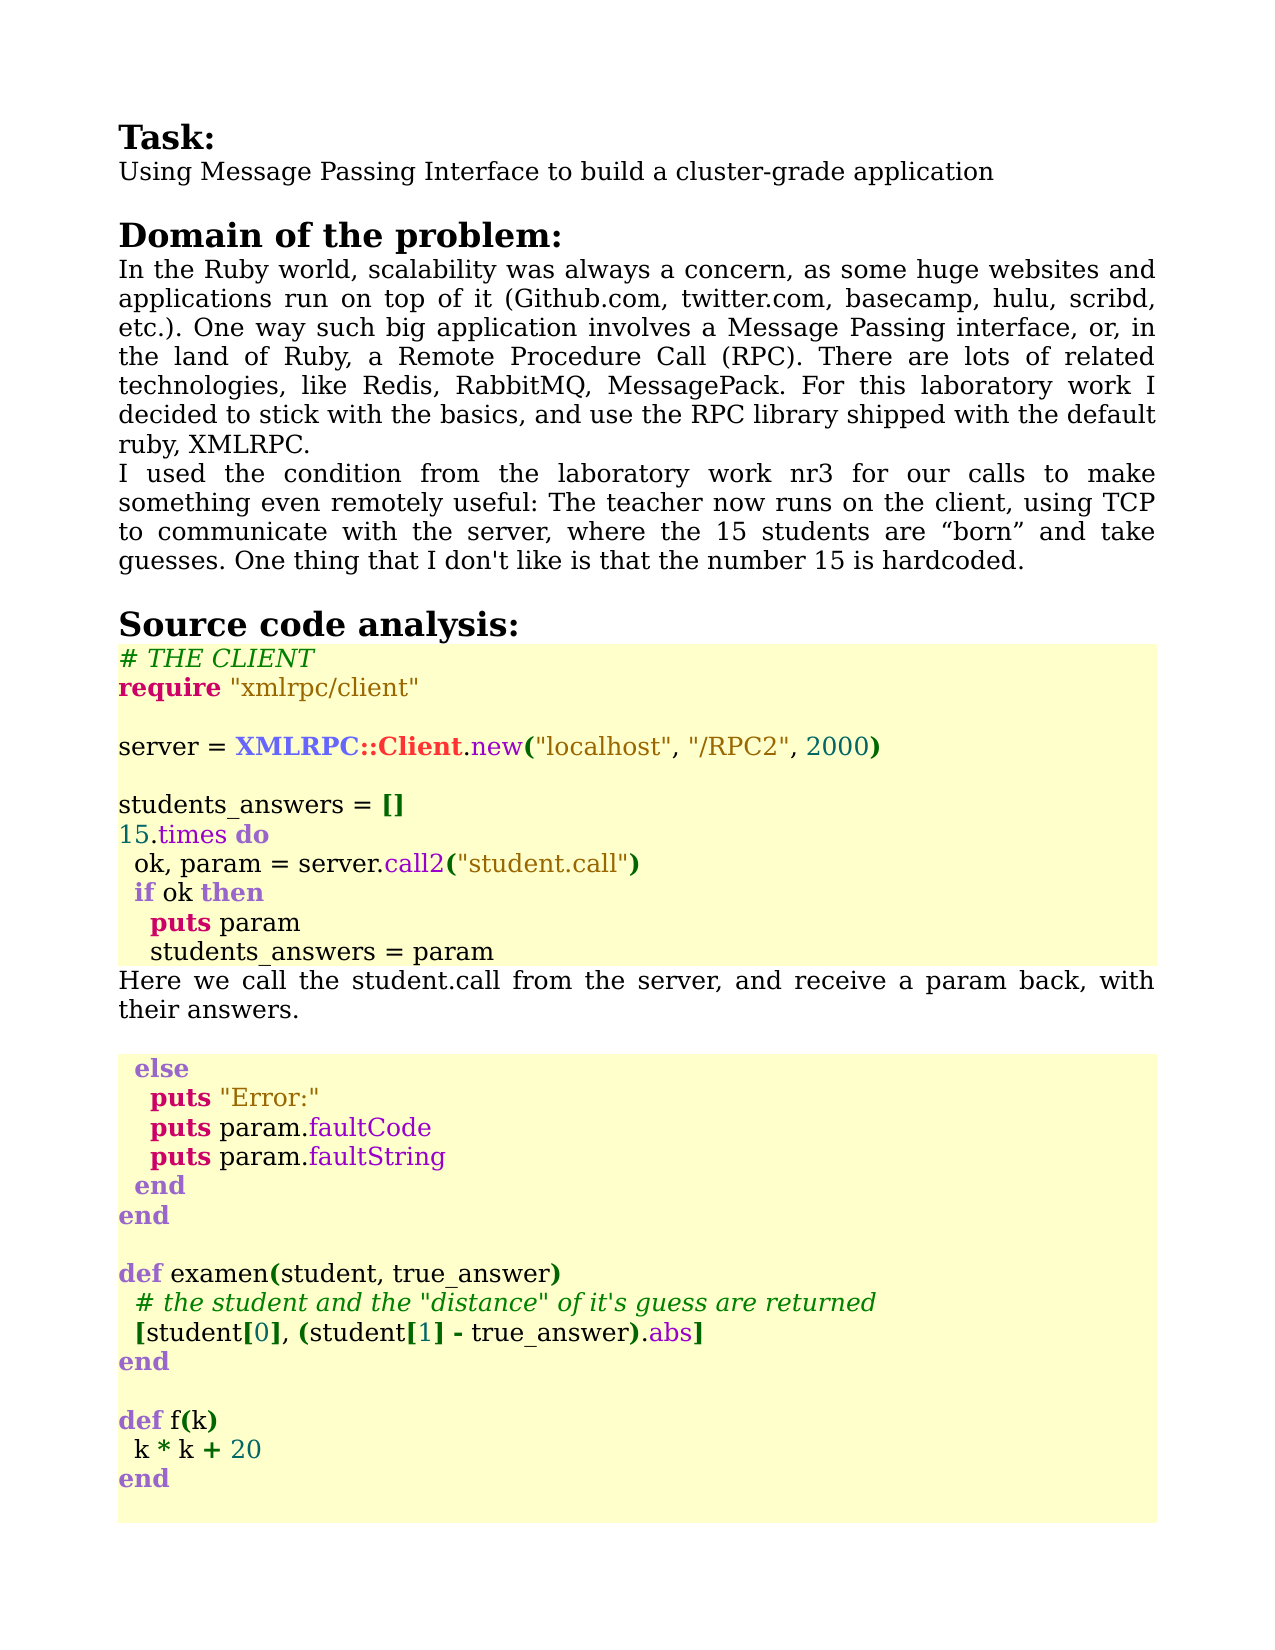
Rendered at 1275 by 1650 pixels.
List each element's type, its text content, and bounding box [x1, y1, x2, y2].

text 15.times do [118, 819, 1157, 849]
text require "xmlrpc/client" [118, 673, 1157, 702]
text Here we call the student.call from the server, and receive a param back, with their answers. [118, 966, 1157, 1024]
text end [118, 1171, 1157, 1201]
text if ok then [118, 878, 1157, 908]
text puts "Error:" [118, 1083, 1157, 1112]
text def examen(student, true_answer) [118, 1259, 1157, 1288]
text Task: [118, 118, 1157, 157]
text server = XMLRPC::Client.new("localhost", "/RPC2", 2000) [118, 732, 1157, 761]
text Using Message Passing Interface to build a cluster-grade application [118, 157, 1157, 186]
text [student[0], (student[1] - true_answer).abs] [118, 1318, 1157, 1347]
text # THE CLIENT [118, 644, 1157, 673]
text ok, param = server.call2("student.call") [118, 849, 1157, 878]
text Source code analysis: [118, 605, 1157, 644]
text puts param.faultCode [118, 1112, 1157, 1142]
text Domain of the problem: [118, 216, 1157, 255]
text students_answers = param [118, 937, 1157, 966]
text In the Ruby world, scalability was always a concern, as some huge websites and applications run on top of it (Github.com, twitter.com, basecamp, hulu, scribd, etc.). One way such big application involves a Message Passing interface, or, in the land of Ruby, a Remote Procedure Call (RPC). There are lots of related technologies, like Redis, RabbitMQ, MessagePack. For this laboratory work I decided to stick with the basics, and use the RPC library shipped with the default ruby, XMLRPC. [118, 255, 1157, 459]
text students_answers = [] [118, 790, 1157, 819]
text k * k + 20 [118, 1435, 1157, 1464]
text else [118, 1054, 1157, 1083]
text end [118, 1347, 1157, 1376]
text puts param.faultString [118, 1142, 1157, 1171]
text def f(k) [118, 1406, 1157, 1435]
text puts param [118, 908, 1157, 937]
text # the student and the "distance" of it's guess are returned [118, 1288, 1157, 1318]
text end [118, 1464, 1157, 1494]
text end [118, 1201, 1157, 1230]
text I used the condition from the laboratory work nr3 for our calls to make something even remotely useful: The teacher now runs on the client, using TCP to communicate with the server, where the 15 students are “born” and take guesses. One thing that I don't like is that the number 15 is hardcoded. [118, 459, 1157, 576]
